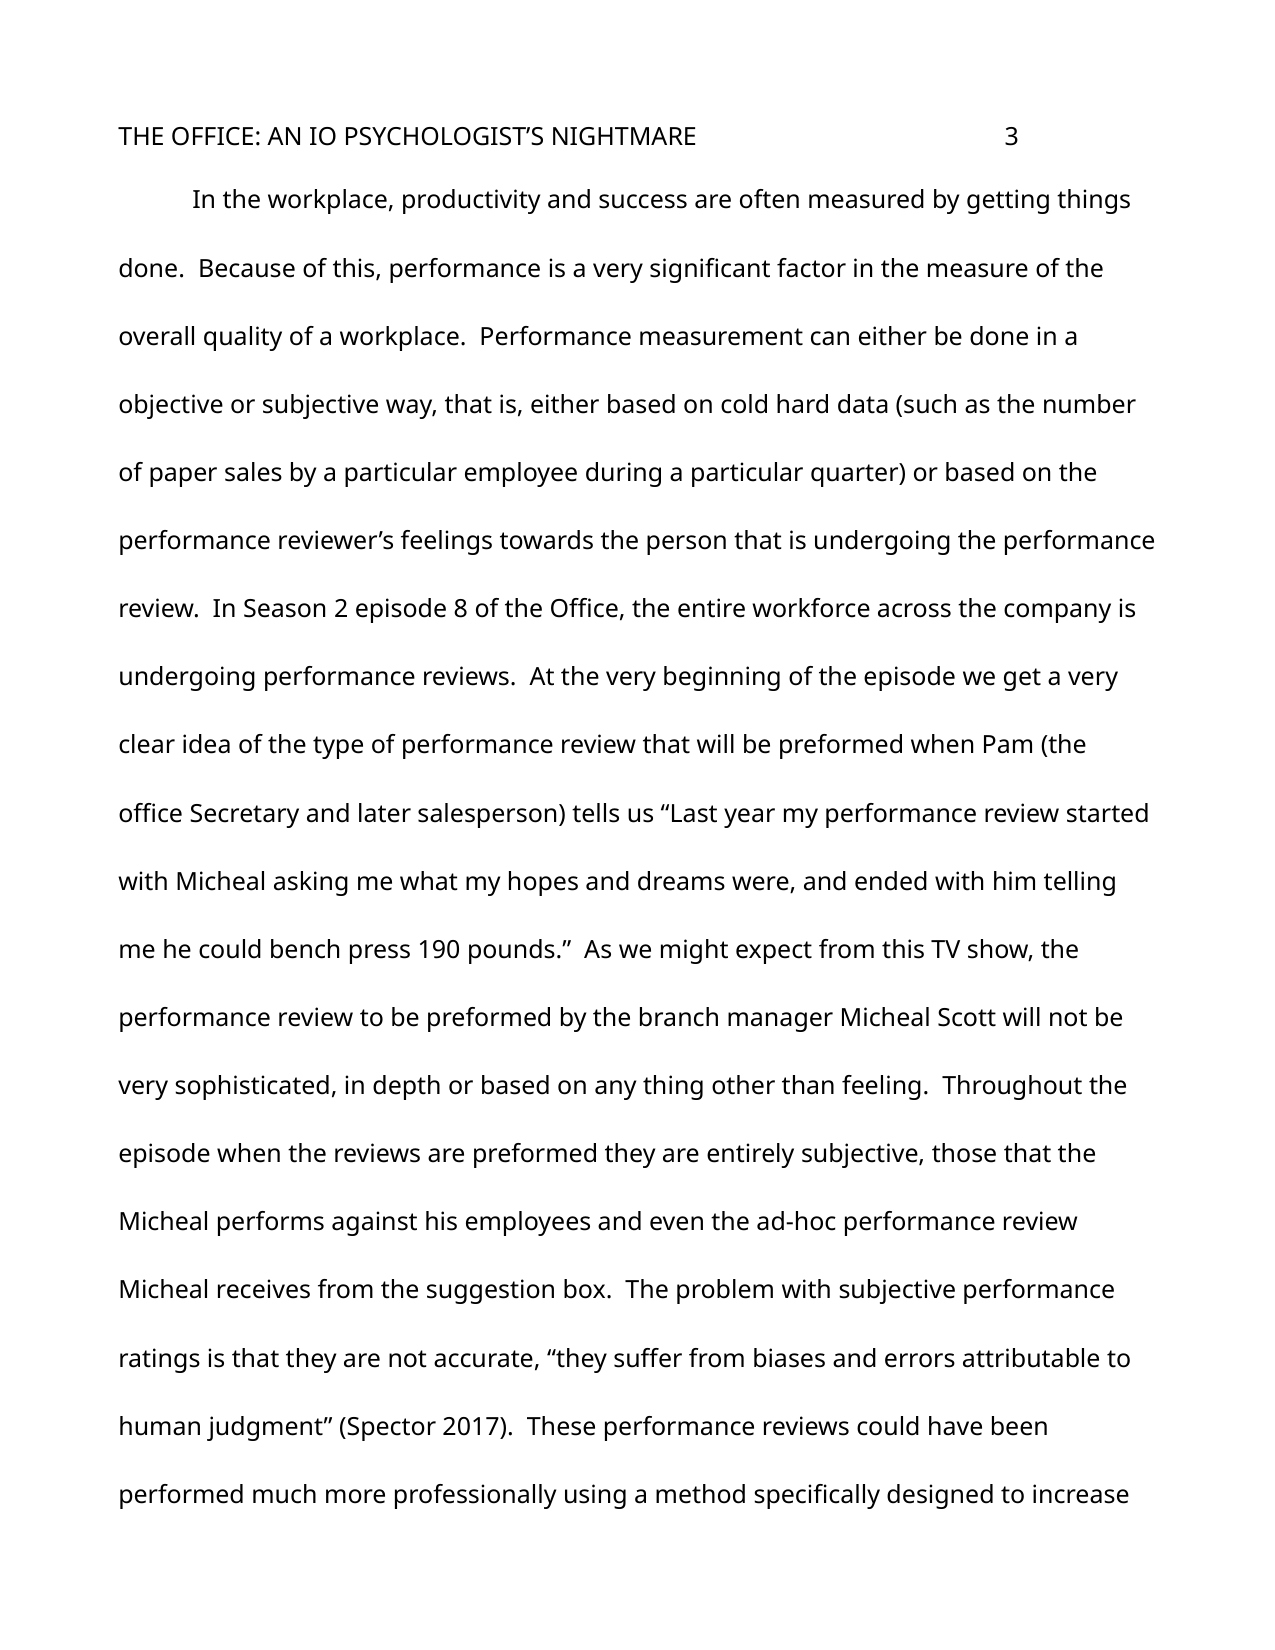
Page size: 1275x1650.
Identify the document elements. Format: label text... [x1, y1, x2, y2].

text In the workplace, productivity and success are often measured by getting things done. Because of this, performance is a very significant factor in the measure of the overall quality of a workplace. Performance measurement can either be done in a objective or subjective way, that is, either based on cold hard data (such as the number of paper sales by a particular employee during a particular quarter) or based on the performance reviewer’s feelings towards the person that is undergoing the performance review. In Season 2 episode 8 of the Office, the entire workforce across the company is undergoing performance reviews. At the very beginning of the episode we get a very clear idea of the type of performance review that will be preformed when Pam (the office Secretary and later salesperson) tells us “Last year my performance review started with Micheal asking me what my hopes and dreams were, and ended with him telling me he could bench press 190 pounds.” As we might expect from this TV show, the performance review to be preformed by the branch manager Micheal Scott will not be very sophisticated, in depth or based on any thing other than feeling. Throughout the episode when the reviews are preformed they are entirely subjective, those that the Micheal performs against his employees and even the ad-hoc performance review Micheal receives from the suggestion box. The problem with subjective performance ratings is that they are not accurate, “they suffer from biases and errors attributable to human judgment” (Spector 2017). These performance reviews could have been performed much more professionally using a method specifically designed to increase [118, 182, 1157, 1511]
